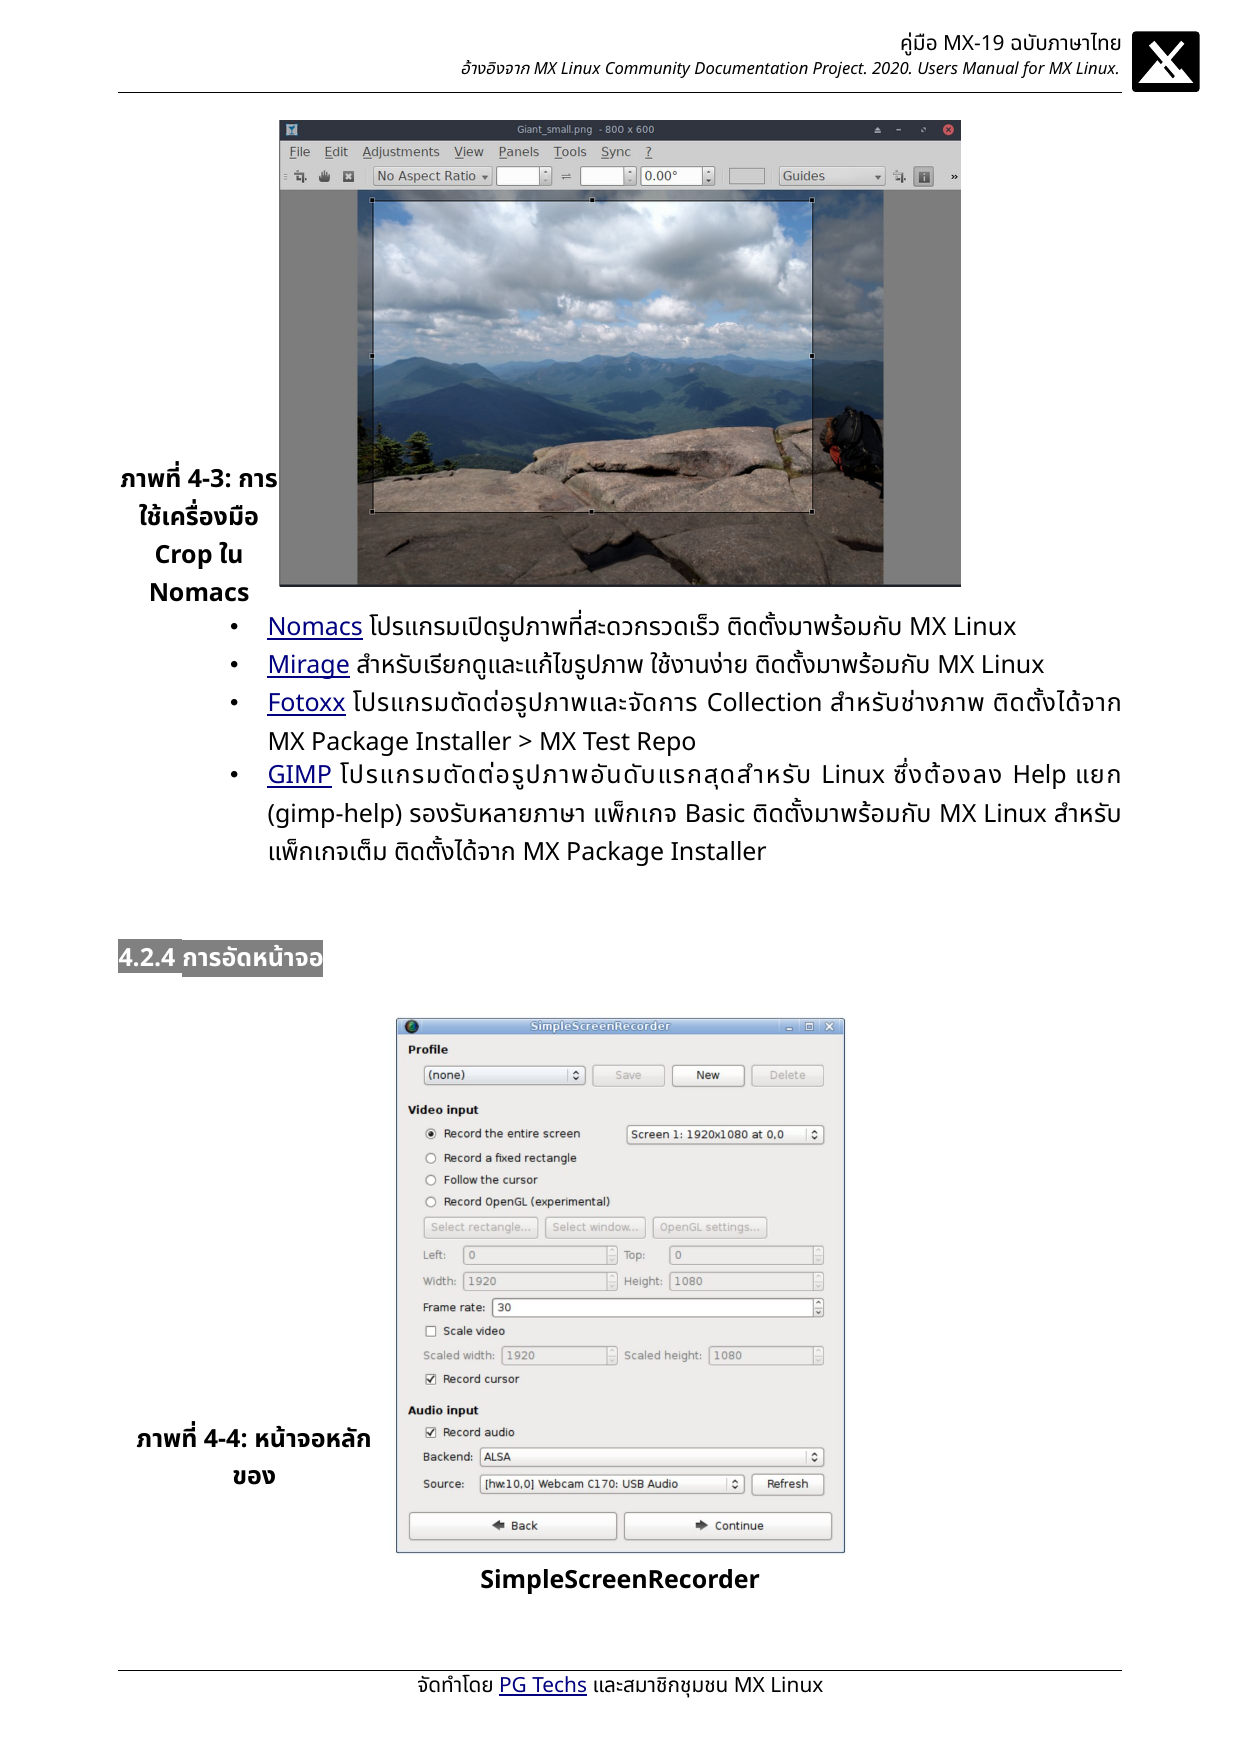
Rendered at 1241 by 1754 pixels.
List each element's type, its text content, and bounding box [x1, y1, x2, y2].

picture [389, 1011, 851, 1562]
list Fotoxx โปรแกรมตัดต่อรูปภาพและจัดการ Collection สำหรับช่างภาพ ติดตั้งได้จาก MX Package Installer > MX Test Repo [230, 685, 1122, 757]
picture [279, 120, 961, 587]
text 4.2.4 การอัดหน้าจอ [118, 939, 1122, 977]
text ภาพที่ 4-3: การใช้เครื่องมือ Crop ใน Nomacs [118, 461, 1122, 609]
list Mirage สำหรับเรียกดูและแก้ไขรูปภาพ ใช้งานง่าย ติดตั้งมาพร้อมกับ MX Linux [230, 647, 1122, 685]
list GIMP โปรแกรมตัดต่อรูปภาพอันดับแรกสุดสำหรับ Linux ซึ่งต้องลง Help แยก (gimp-help) รองรับหลายภาษา แพ็กเกจ Basic ติดตั้งมาพร้อมกับ MX Linux สำหรับแพ็กเกจเต็ม ติดตั้งได้จาก MX Package Installer [230, 757, 1122, 871]
text ภาพที่ 4-4: หน้าจอหลักของ SimpleScreenRecorder [118, 1420, 1122, 1595]
list Nomacs โปรแกรมเปิดรูปภาพที่สะดวกรวดเร็ว ติดตั้งมาพร้อมกับ MX Linux [230, 609, 1122, 647]
